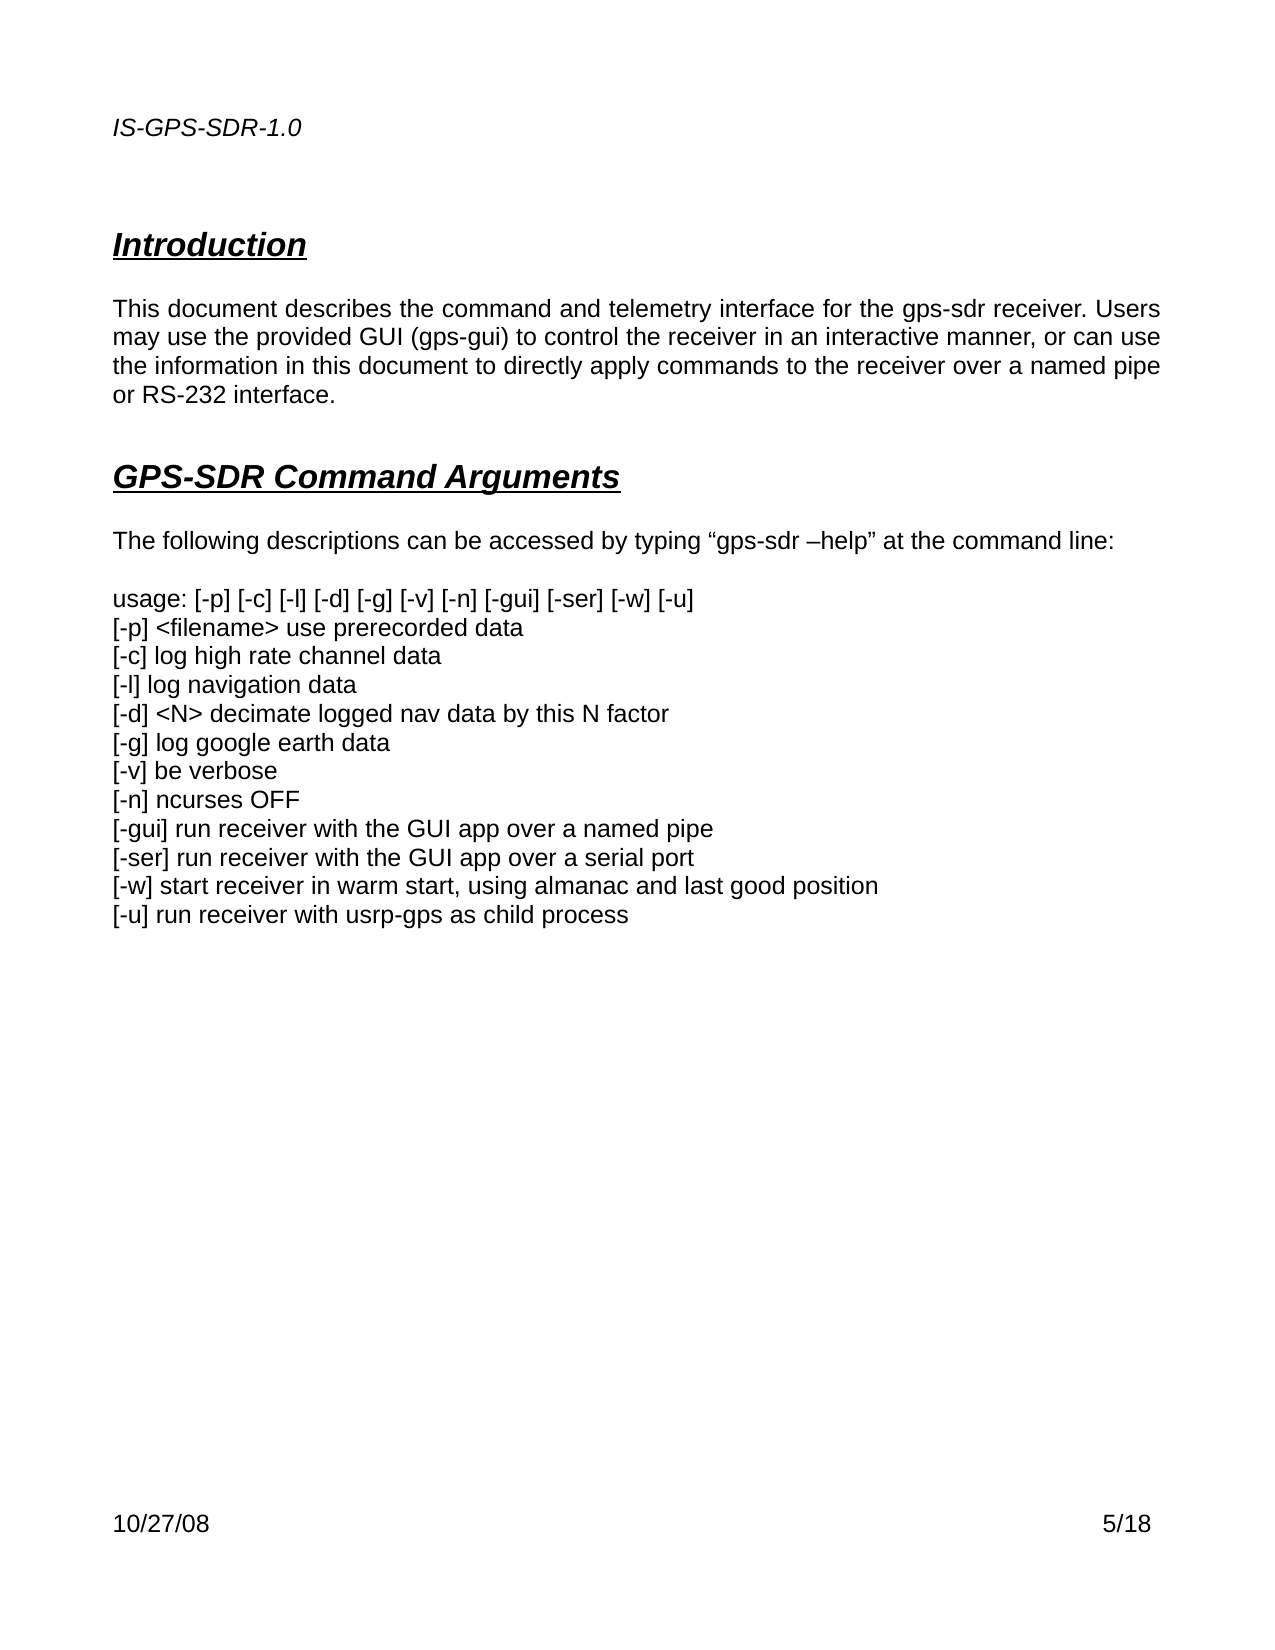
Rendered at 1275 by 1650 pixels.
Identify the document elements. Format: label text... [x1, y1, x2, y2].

text [-p] <filename> use prerecorded data [112, 612, 1162, 641]
text [-v] be verbose [112, 756, 1162, 785]
text [-l] log navigation data [112, 670, 1162, 699]
text This document describes the command and telemetry interface for the gps-sdr receiver. Users may use the provided GUI (gps-gui) to control the receiver in an interactive manner, or can use the information in this document to directly apply commands to the receiver over a named pipe or RS-232 interface. [112, 294, 1162, 409]
text [-g] log google earth data [112, 727, 1162, 756]
subtitle GPS-SDR Command Arguments [112, 458, 1162, 496]
text The following descriptions can be accessed by typing “gps-sdr –help” at the command line: [112, 526, 1162, 555]
text [-c] log high rate channel data [112, 641, 1162, 670]
text usage: [-p] [-c] [-l] [-d] [-g] [-v] [-n] [-gui] [-ser] [-w] [-u] [112, 584, 1162, 612]
text [-w] start receiver in warm start, using almanac and last good position [112, 871, 1162, 900]
text [-ser] run receiver with the GUI app over a serial port [112, 842, 1162, 871]
subtitle Introduction [112, 225, 1162, 263]
text [-gui] run receiver with the GUI app over a named pipe [112, 814, 1162, 842]
text [-d] <N> decimate logged nav data by this N factor [112, 699, 1162, 727]
text [-u] run receiver with usrp-gps as child process [112, 900, 1162, 929]
text [-n] ncurses OFF [112, 785, 1162, 814]
